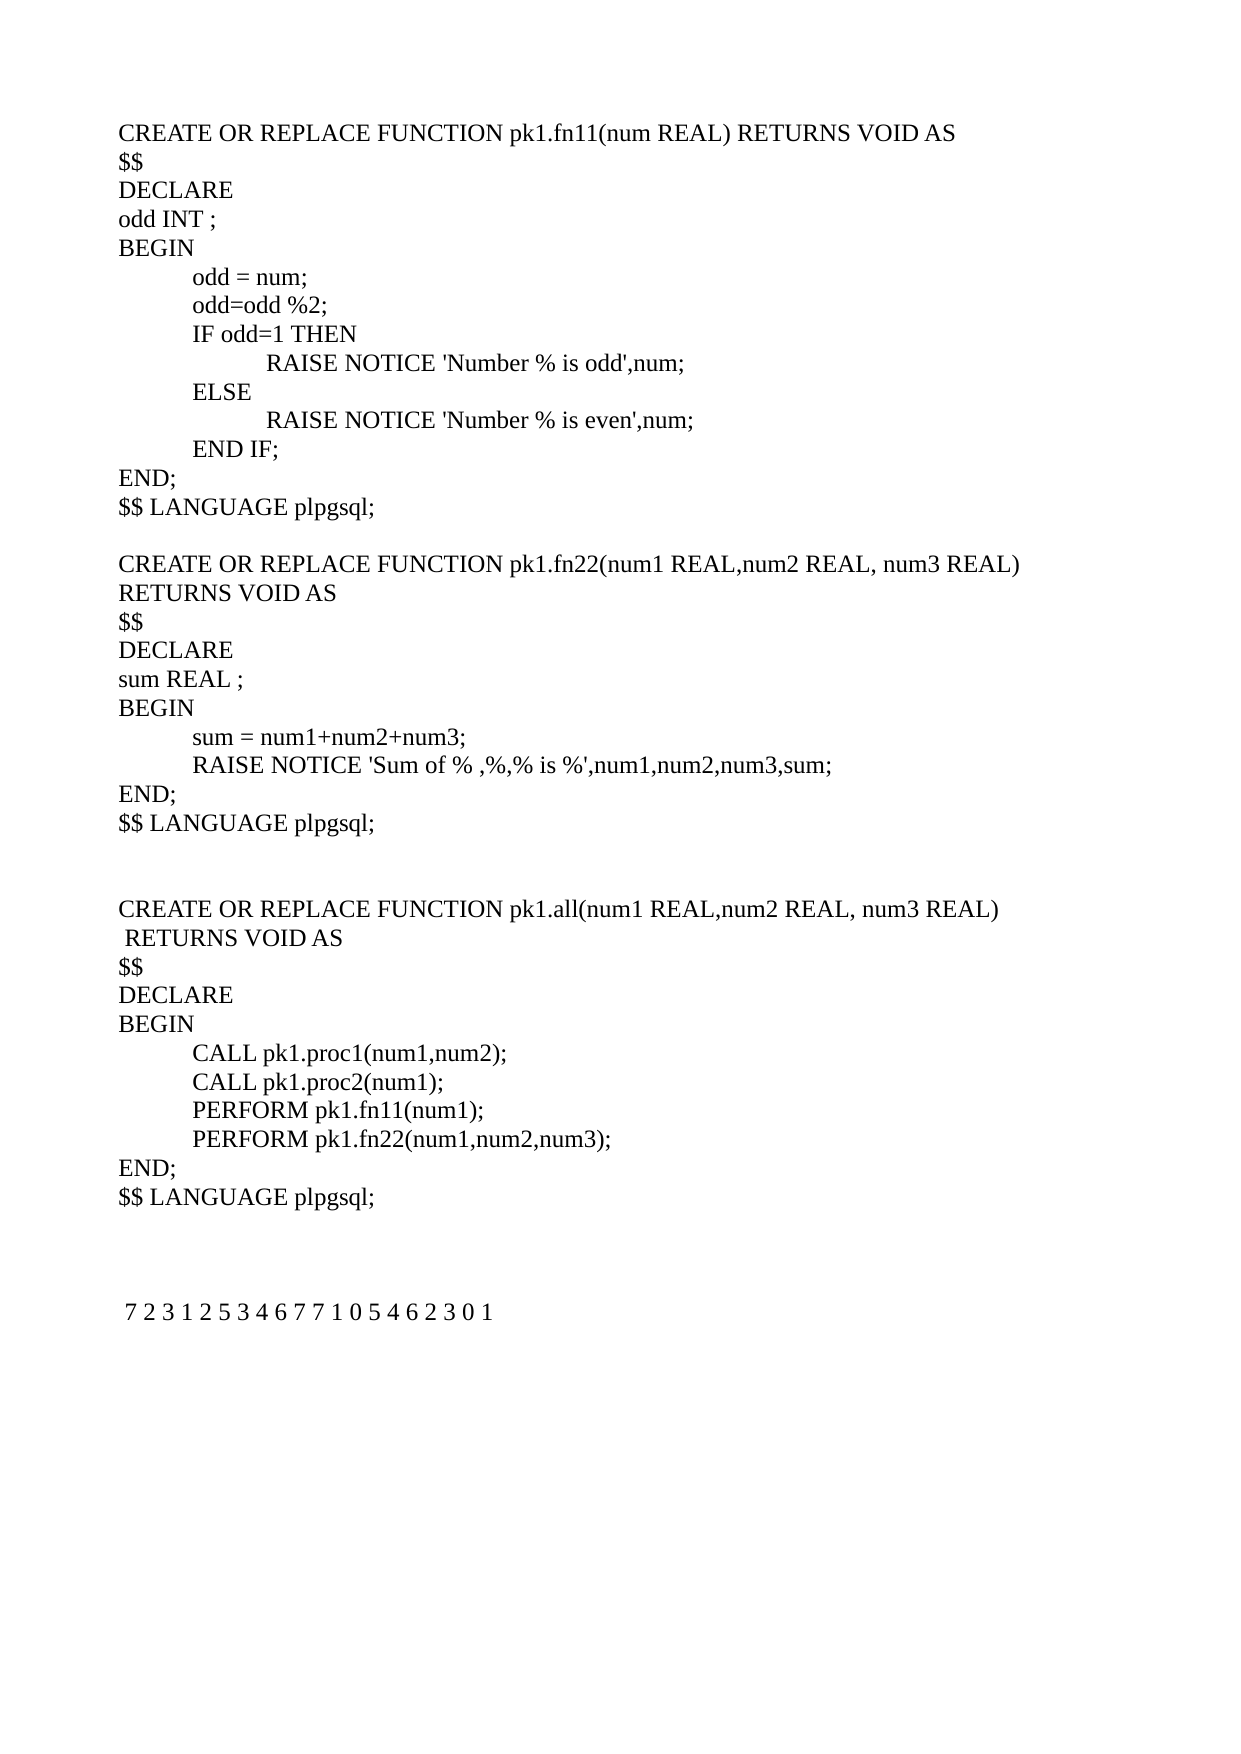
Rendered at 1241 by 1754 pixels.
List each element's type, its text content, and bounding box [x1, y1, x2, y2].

text odd INT ; [118, 204, 1122, 233]
text CALL pk1.proc2(num1); [118, 1067, 1122, 1096]
text RAISE NOTICE 'Number % is odd',num; [118, 348, 1122, 377]
text PERFORM pk1.fn11(num1); [118, 1096, 1122, 1124]
text BEGIN [118, 1009, 1122, 1038]
text RETURNS VOID AS [118, 923, 1122, 952]
text $$ [118, 607, 1122, 636]
text BEGIN [118, 233, 1122, 262]
text END; [118, 463, 1122, 492]
text $$ [118, 147, 1122, 176]
text $$ [118, 952, 1122, 981]
text DECLARE [118, 636, 1122, 664]
text ELSE [118, 377, 1122, 406]
text sum = num1+num2+num3; [118, 722, 1122, 751]
text CREATE OR REPLACE FUNCTION pk1.all(num1 REAL,num2 REAL, num3 REAL) [118, 894, 1122, 923]
text BEGIN [118, 693, 1122, 722]
text $$ LANGUAGE plpgsql; [118, 1182, 1122, 1211]
text DECLARE [118, 981, 1122, 1009]
text 7 2 3 1 2 5 3 4 6 7 7 1 0 5 4 6 2 3 0 1 [118, 1297, 1122, 1326]
text PERFORM pk1.fn22(num1,num2,num3); [118, 1124, 1122, 1153]
text CREATE OR REPLACE FUNCTION pk1.fn11(num REAL) RETURNS VOID AS [118, 118, 1122, 147]
text RAISE NOTICE 'Sum of % ,%,% is %',num1,num2,num3,sum; [118, 751, 1122, 779]
text END IF; [118, 434, 1122, 463]
text odd=odd %2; [118, 291, 1122, 319]
text $$ LANGUAGE plpgsql; [118, 808, 1122, 837]
text CREATE OR REPLACE FUNCTION pk1.fn22(num1 REAL,num2 REAL, num3 REAL) RETURNS VOID AS [118, 549, 1122, 607]
text IF odd=1 THEN [118, 319, 1122, 348]
text odd = num; [118, 262, 1122, 291]
text sum REAL ; [118, 664, 1122, 693]
text RAISE NOTICE 'Number % is even',num; [118, 406, 1122, 434]
text END; [118, 779, 1122, 808]
text $$ LANGUAGE plpgsql; [118, 492, 1122, 521]
text DECLARE [118, 176, 1122, 204]
text CALL pk1.proc1(num1,num2); [118, 1038, 1122, 1067]
text END; [118, 1153, 1122, 1182]
